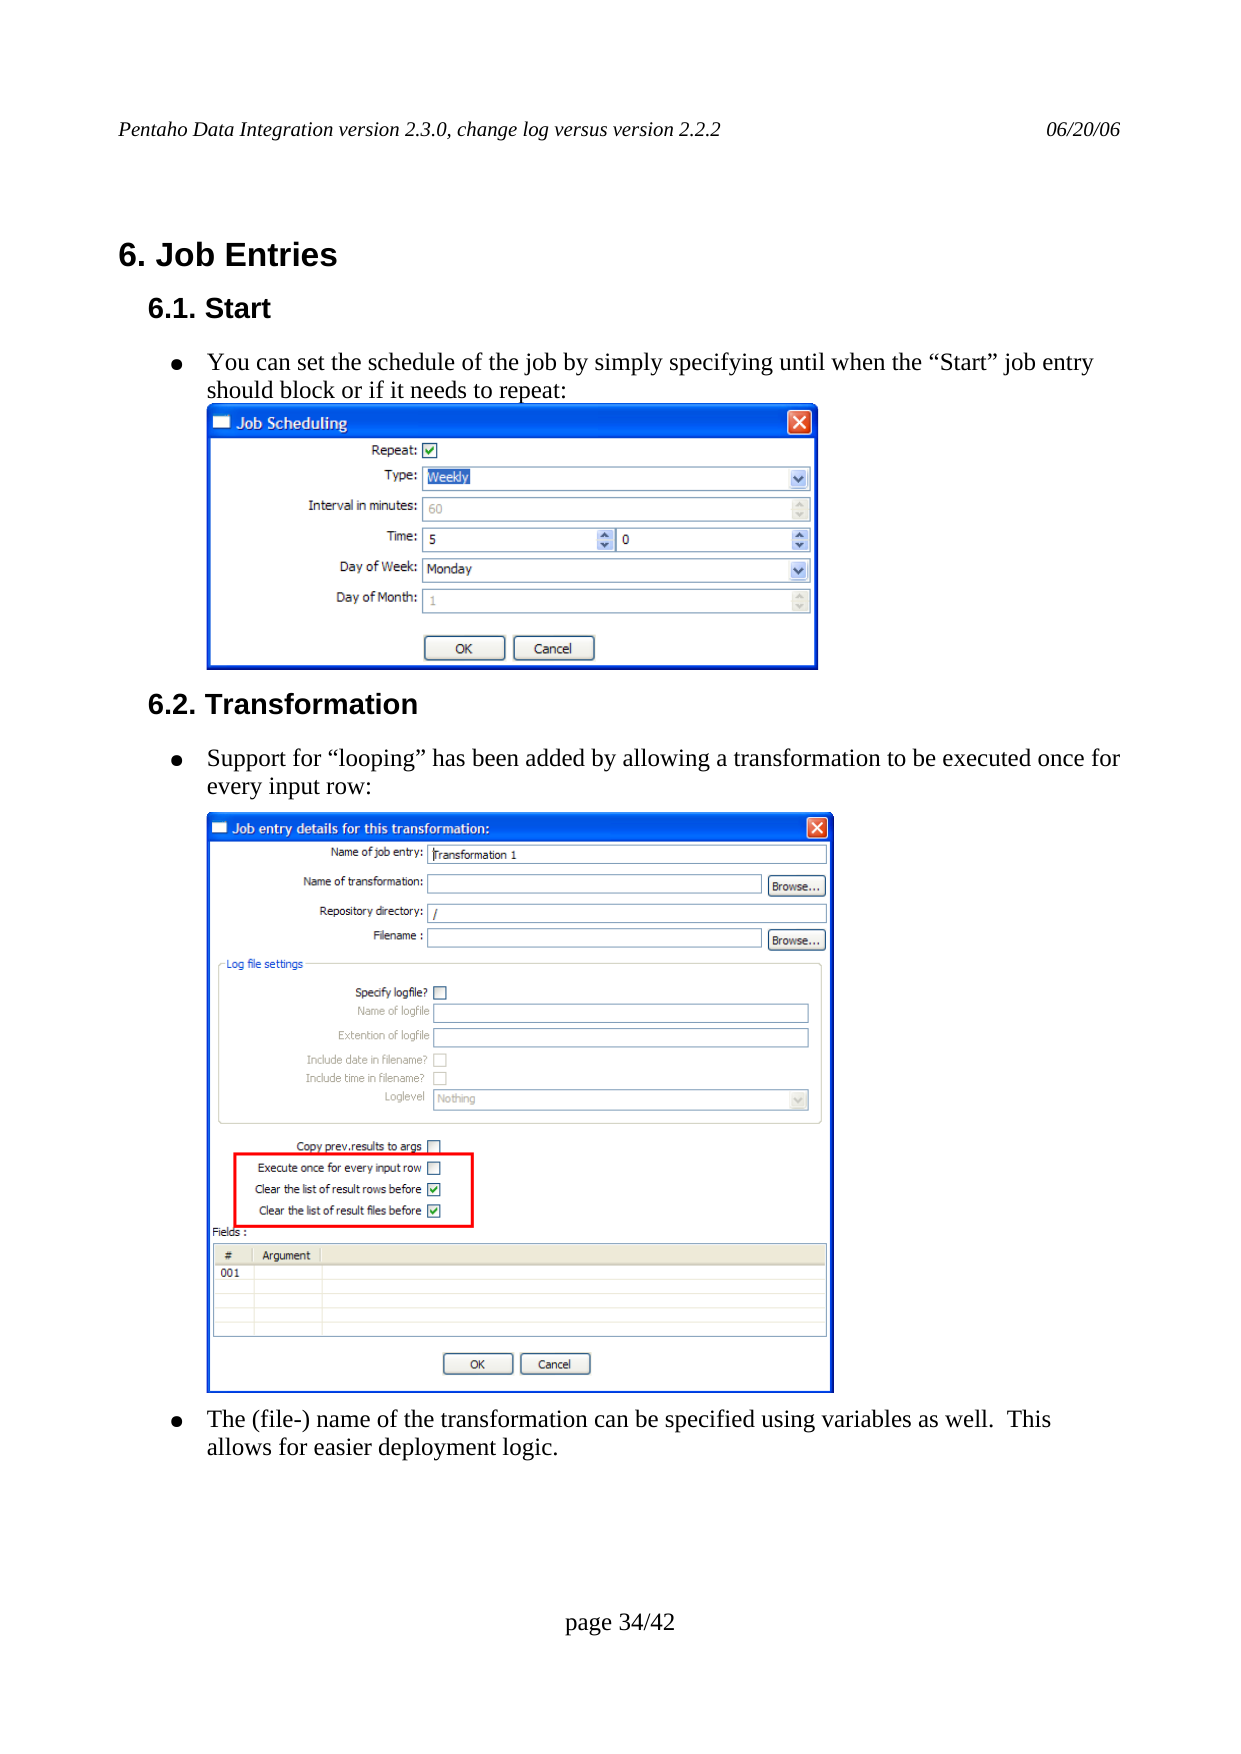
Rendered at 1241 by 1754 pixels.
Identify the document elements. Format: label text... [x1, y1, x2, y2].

subtitle Start [148, 292, 1122, 324]
subtitle Job Entries [118, 236, 1122, 273]
picture [206, 403, 819, 670]
list You can set the schedule of the job by simply specifying until when the “Start” job entry should block or if it needs to repeat: [207, 348, 1122, 669]
subtitle Transformation [148, 688, 1122, 721]
list The (file-) name of the transformation can be specified using variables as well. This allows for easier deployment logic. [207, 1405, 1122, 1461]
list Support for “looping” has been added by allowing a transformation to be executed once for every input row: [207, 744, 1122, 799]
